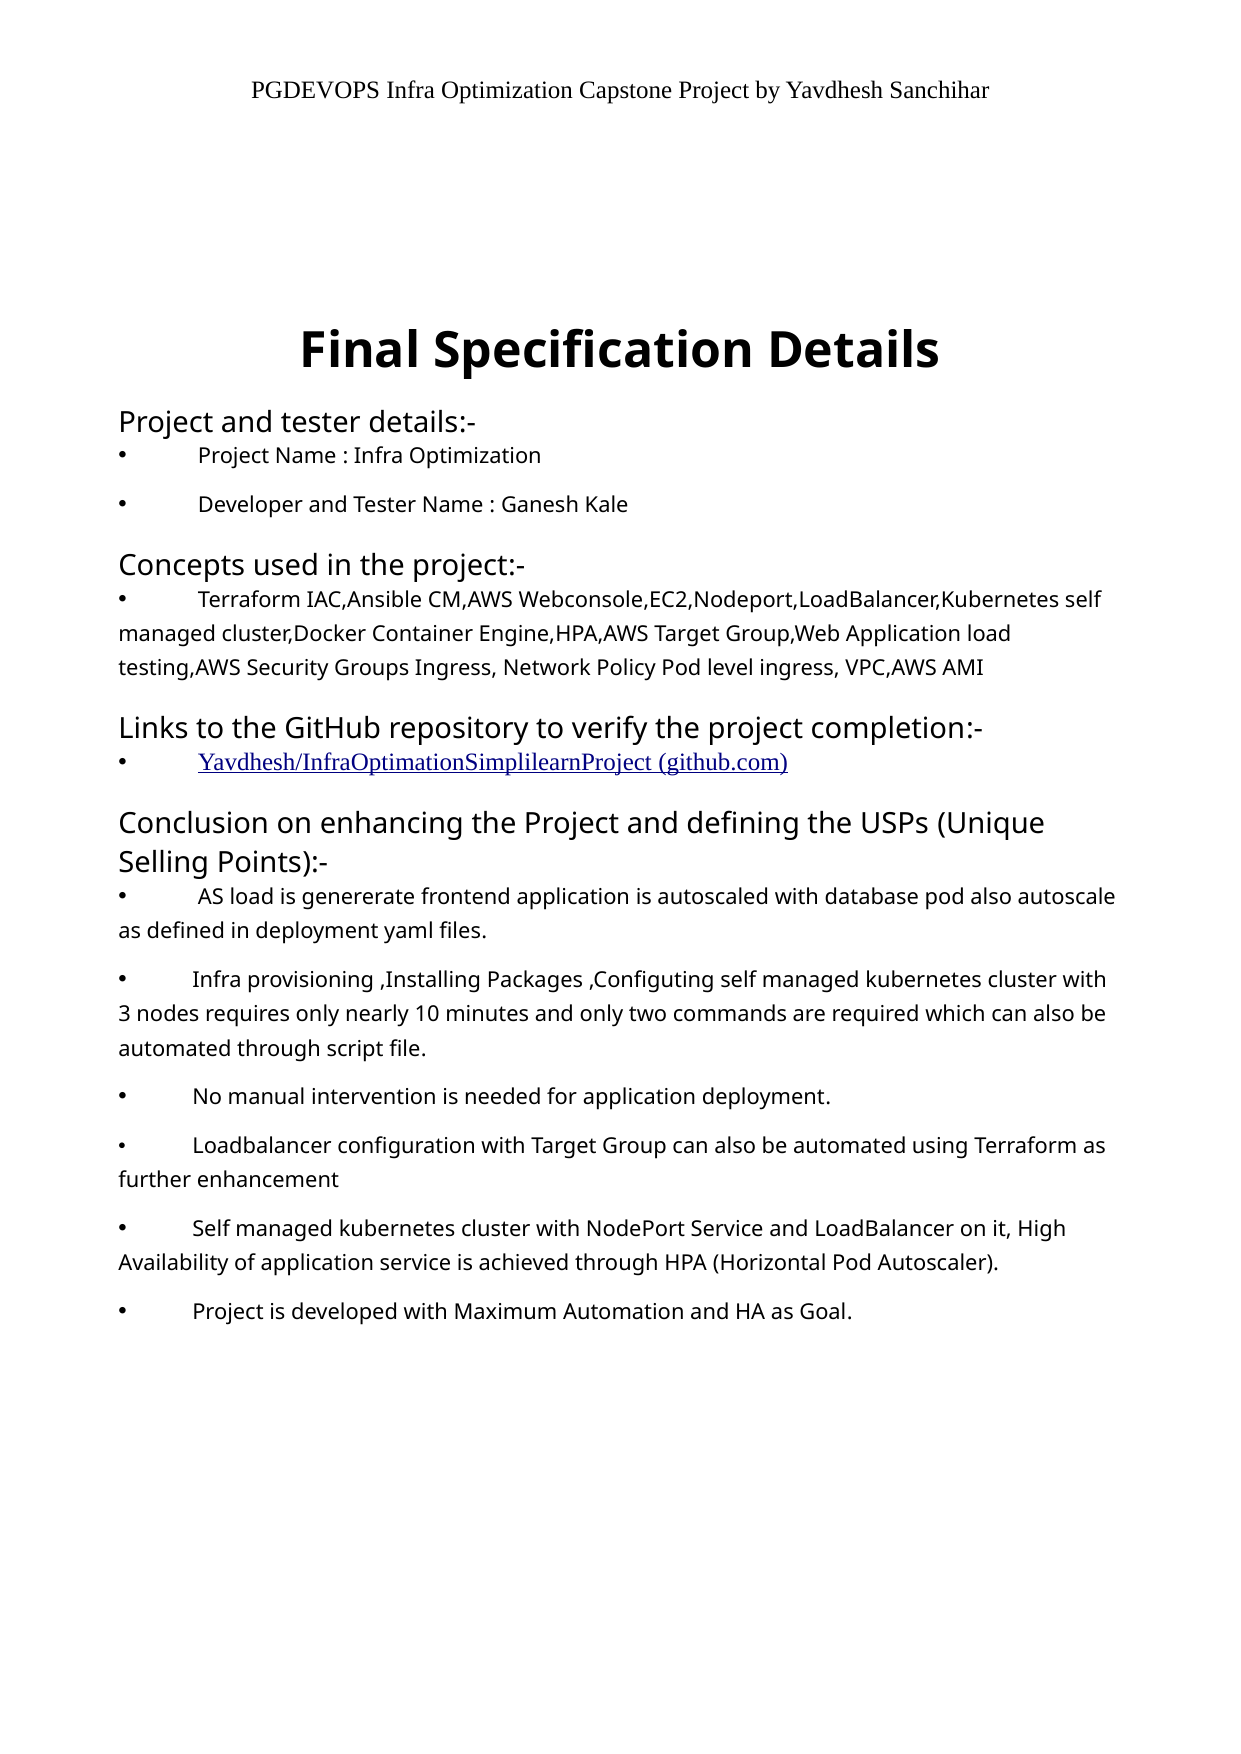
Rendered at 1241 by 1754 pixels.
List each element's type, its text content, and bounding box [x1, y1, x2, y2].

subtitle Concepts used in the project:- [118, 544, 1122, 584]
list AS load is genererate frontend application is autoscaled with database pod also autoscale as defined in deployment yaml files. [118, 881, 1122, 945]
list Project is developed with Maximum Automation and HA as Goal. [118, 1296, 1122, 1326]
list Loadbalancer configuration with Target Group can also be automated using Terraform as further enhancement [118, 1130, 1122, 1194]
list Yavdhesh/InfraOptimationSimplilearnProject (github.com) [118, 747, 1122, 777]
subtitle Project and tester details:- [118, 401, 1122, 441]
list No manual intervention is needed for application deployment. [118, 1081, 1122, 1111]
subtitle Conclusion on enhancing the Project and defining the USPs (Unique Selling Points):- [118, 802, 1122, 881]
subtitle Final Specification Details [118, 314, 1122, 382]
list Terraform IAC,Ansible CM,AWS Webconsole,EC2,Nodeport,LoadBalancer,Kubernetes self managed cluster,Docker Container Engine,HPA,AWS Target Group,Web Application load testing,AWS Security Groups Ingress, Network Policy Pod level ingress, VPC,AWS AMI [118, 584, 1122, 682]
list Project Name : Infra Optimization [118, 441, 1122, 470]
list Self managed kubernetes cluster with NodePort Service and LoadBalancer on it, High Availability of application service is achieved through HPA (Horizontal Pod Autoscaler). [118, 1213, 1122, 1277]
list Infra provisioning ,Installing Packages ,Configuting self managed kubernetes cluster with 3 nodes requires only nearly 10 minutes and only two commands are required which can also be automated through script file. [118, 964, 1122, 1062]
subtitle Links to the GitHub repository to verify the project completion:- [118, 707, 1122, 747]
list Developer and Tester Name : Ganesh Kale [118, 489, 1122, 519]
